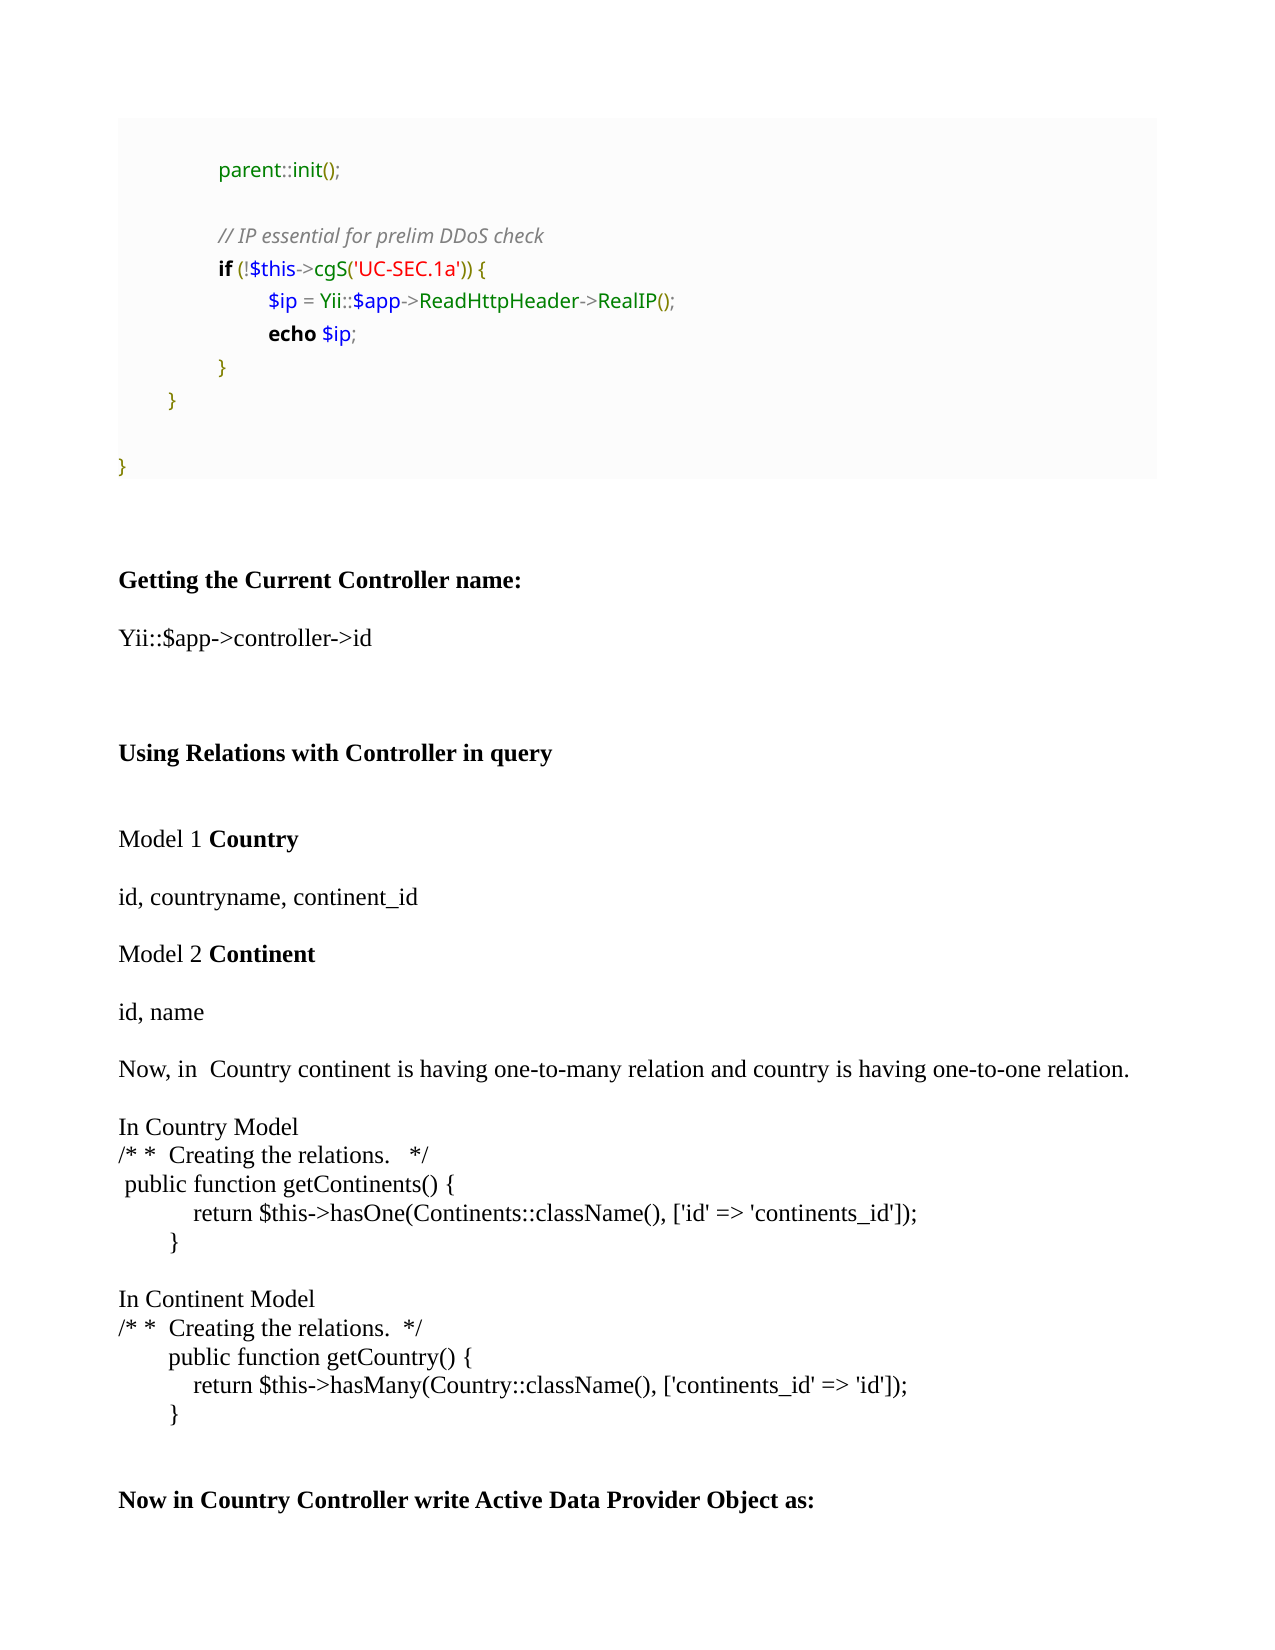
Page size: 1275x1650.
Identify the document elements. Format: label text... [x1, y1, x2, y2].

text parent::init(); [118, 151, 1157, 184]
text return $this->hasMany(Country::className(), ['continents_id' => 'id']); [118, 1370, 1157, 1399]
text /* * Creating the relations. */ [118, 1140, 1157, 1169]
text } [118, 381, 1157, 413]
text Getting the Current Controller name: [118, 565, 1157, 594]
text } [118, 1399, 1157, 1428]
text id, countryname, continent_id [118, 882, 1157, 910]
text /* * Creating the relations. */ [118, 1313, 1157, 1342]
text Using Relations with Controller in query [118, 738, 1157, 767]
text if (!$this->cgS('UC-SEC.1a')) { [118, 249, 1157, 282]
text return $this->hasOne(Continents::className(), ['id' => 'continents_id']); [118, 1198, 1157, 1227]
text echo $ip; [118, 315, 1157, 348]
text // IP essential for prelim DDoS check [118, 217, 1157, 249]
text In Country Model [118, 1112, 1157, 1140]
text Now in Country Controller write Active Data Provider Object as: [118, 1485, 1157, 1514]
text Now, in Country continent is having one-to-many relation and country is having one-to-one relation. [118, 1054, 1157, 1083]
text $ip = Yii::$app->ReadHttpHeader->RealIP(); [118, 282, 1157, 315]
text Model 2 Continent [118, 939, 1157, 968]
text } [118, 348, 1157, 381]
text public function getCountry() { [118, 1342, 1157, 1370]
text Yii::$app->controller->id [118, 623, 1157, 652]
text public function getContinents() { [118, 1169, 1157, 1198]
text In Continent Model [118, 1284, 1157, 1313]
text } [118, 446, 1157, 479]
text } [118, 1227, 1157, 1255]
text id, name [118, 997, 1157, 1025]
text Model 1 Country [118, 824, 1157, 853]
